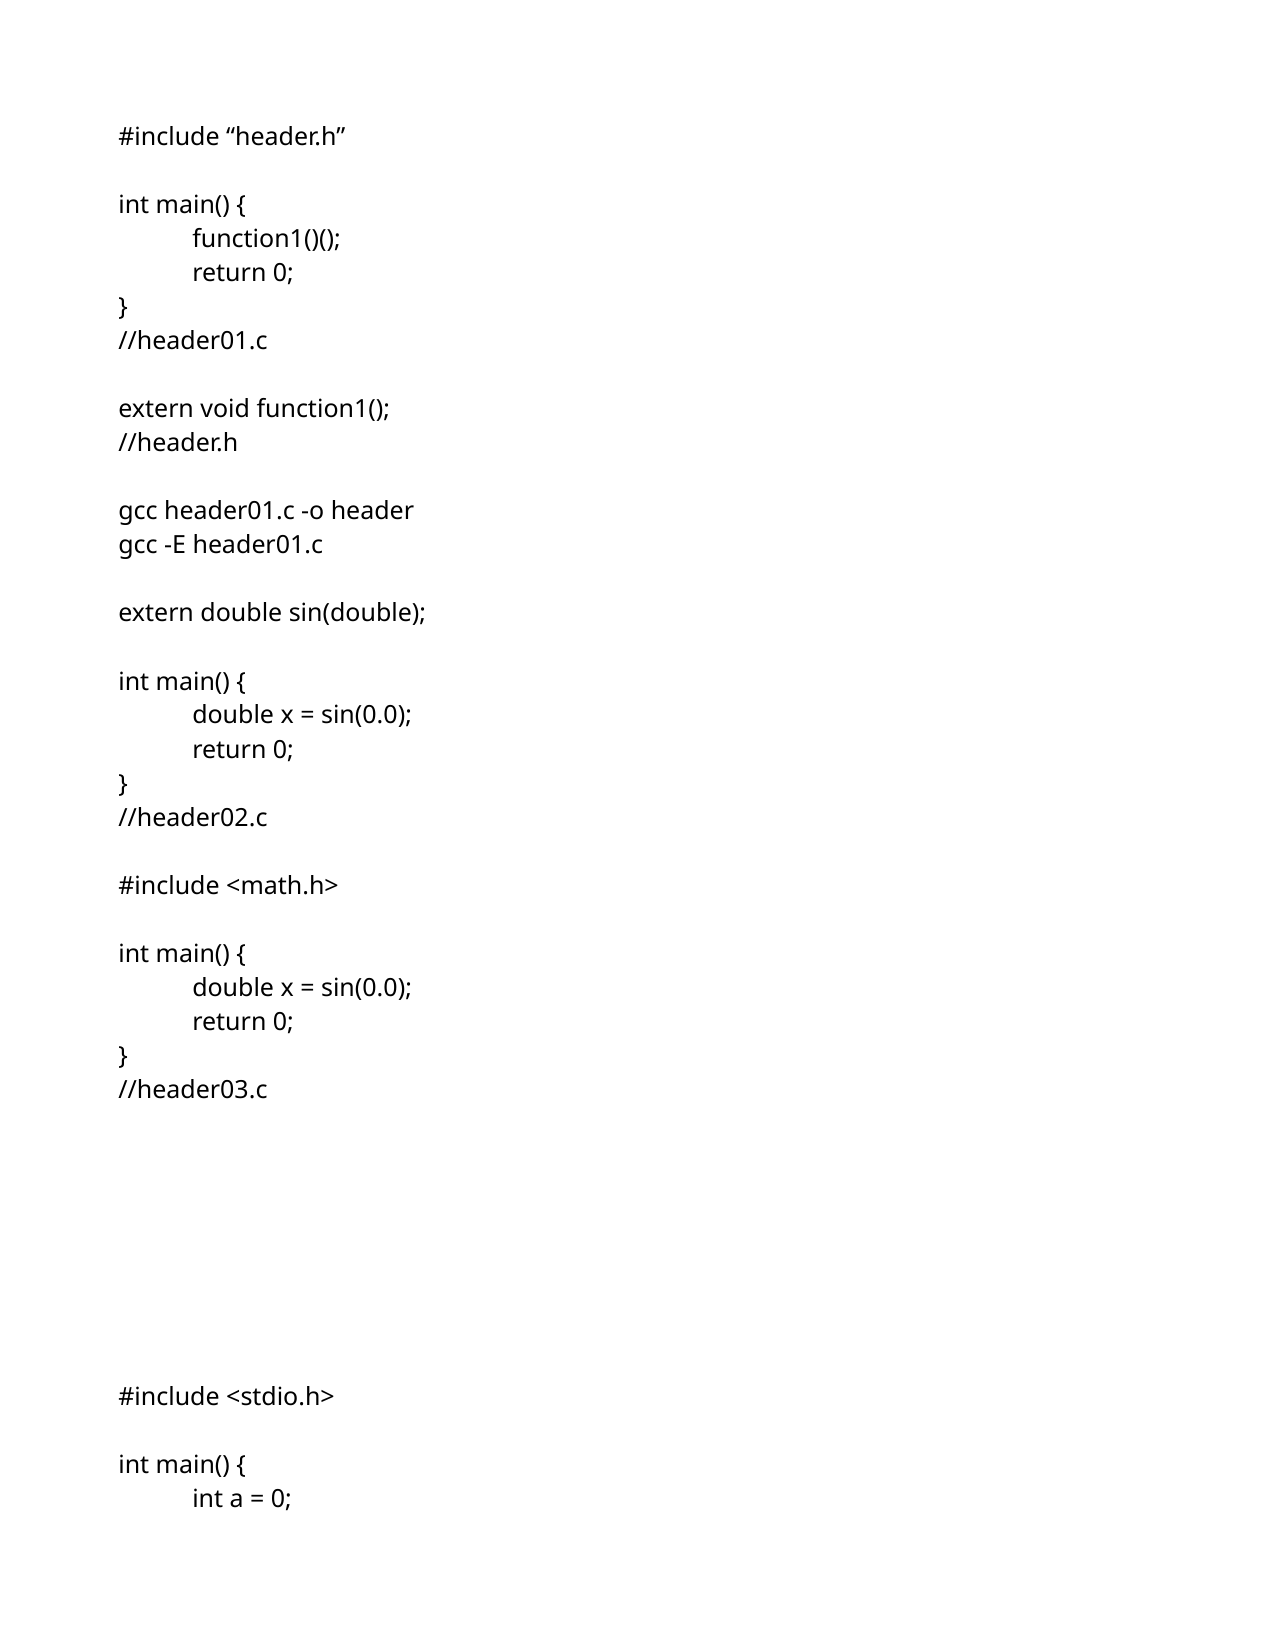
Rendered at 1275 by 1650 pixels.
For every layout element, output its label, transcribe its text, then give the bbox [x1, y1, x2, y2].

text } [118, 1038, 1157, 1072]
text //header02.c [118, 799, 1157, 833]
text //header01.c [118, 322, 1157, 357]
text return 0; [118, 731, 1157, 765]
text //header03.c [118, 1072, 1157, 1106]
text double x = sin(0.0); [118, 970, 1157, 1004]
text function1()(); [118, 220, 1157, 254]
text double x = sin(0.0); [118, 697, 1157, 731]
text //header.h [118, 425, 1157, 459]
text extern double sin(double); [118, 595, 1157, 629]
text int main() { [118, 1447, 1157, 1481]
text int main() { [118, 936, 1157, 970]
text gcc header01.c -o header [118, 493, 1157, 527]
text } [118, 765, 1157, 799]
text int a = 0; [118, 1481, 1157, 1515]
text #include <math.h> [118, 867, 1157, 902]
text } [118, 288, 1157, 322]
text int main() { [118, 186, 1157, 220]
text #include <stdio.h> [118, 1378, 1157, 1412]
text extern void function1(); [118, 391, 1157, 425]
text return 0; [118, 1004, 1157, 1038]
text gcc -E header01.c [118, 527, 1157, 561]
text int main() { [118, 663, 1157, 697]
text #include “header.h” [118, 118, 1157, 152]
text return 0; [118, 254, 1157, 288]
